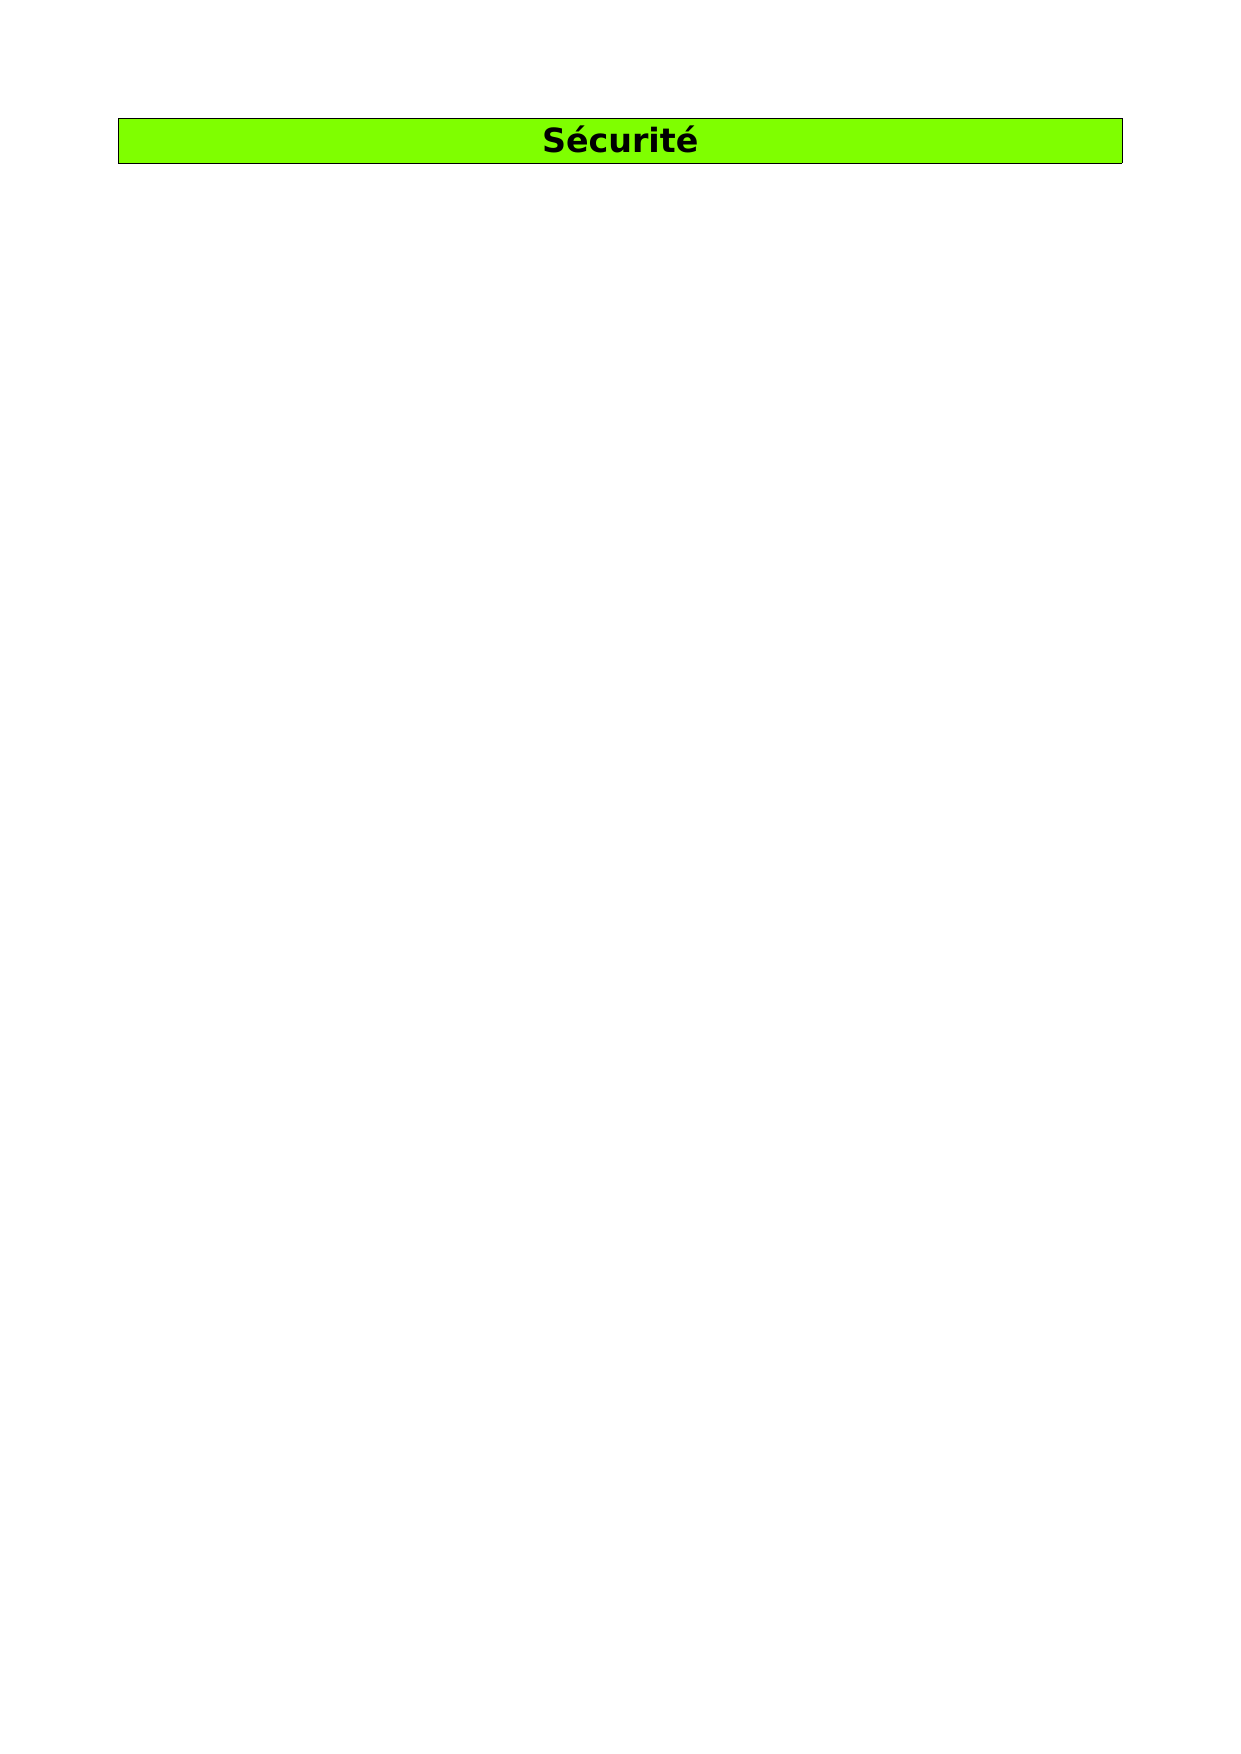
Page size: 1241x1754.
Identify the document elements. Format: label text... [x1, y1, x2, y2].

text Sécurité [119, 119, 1122, 163]
